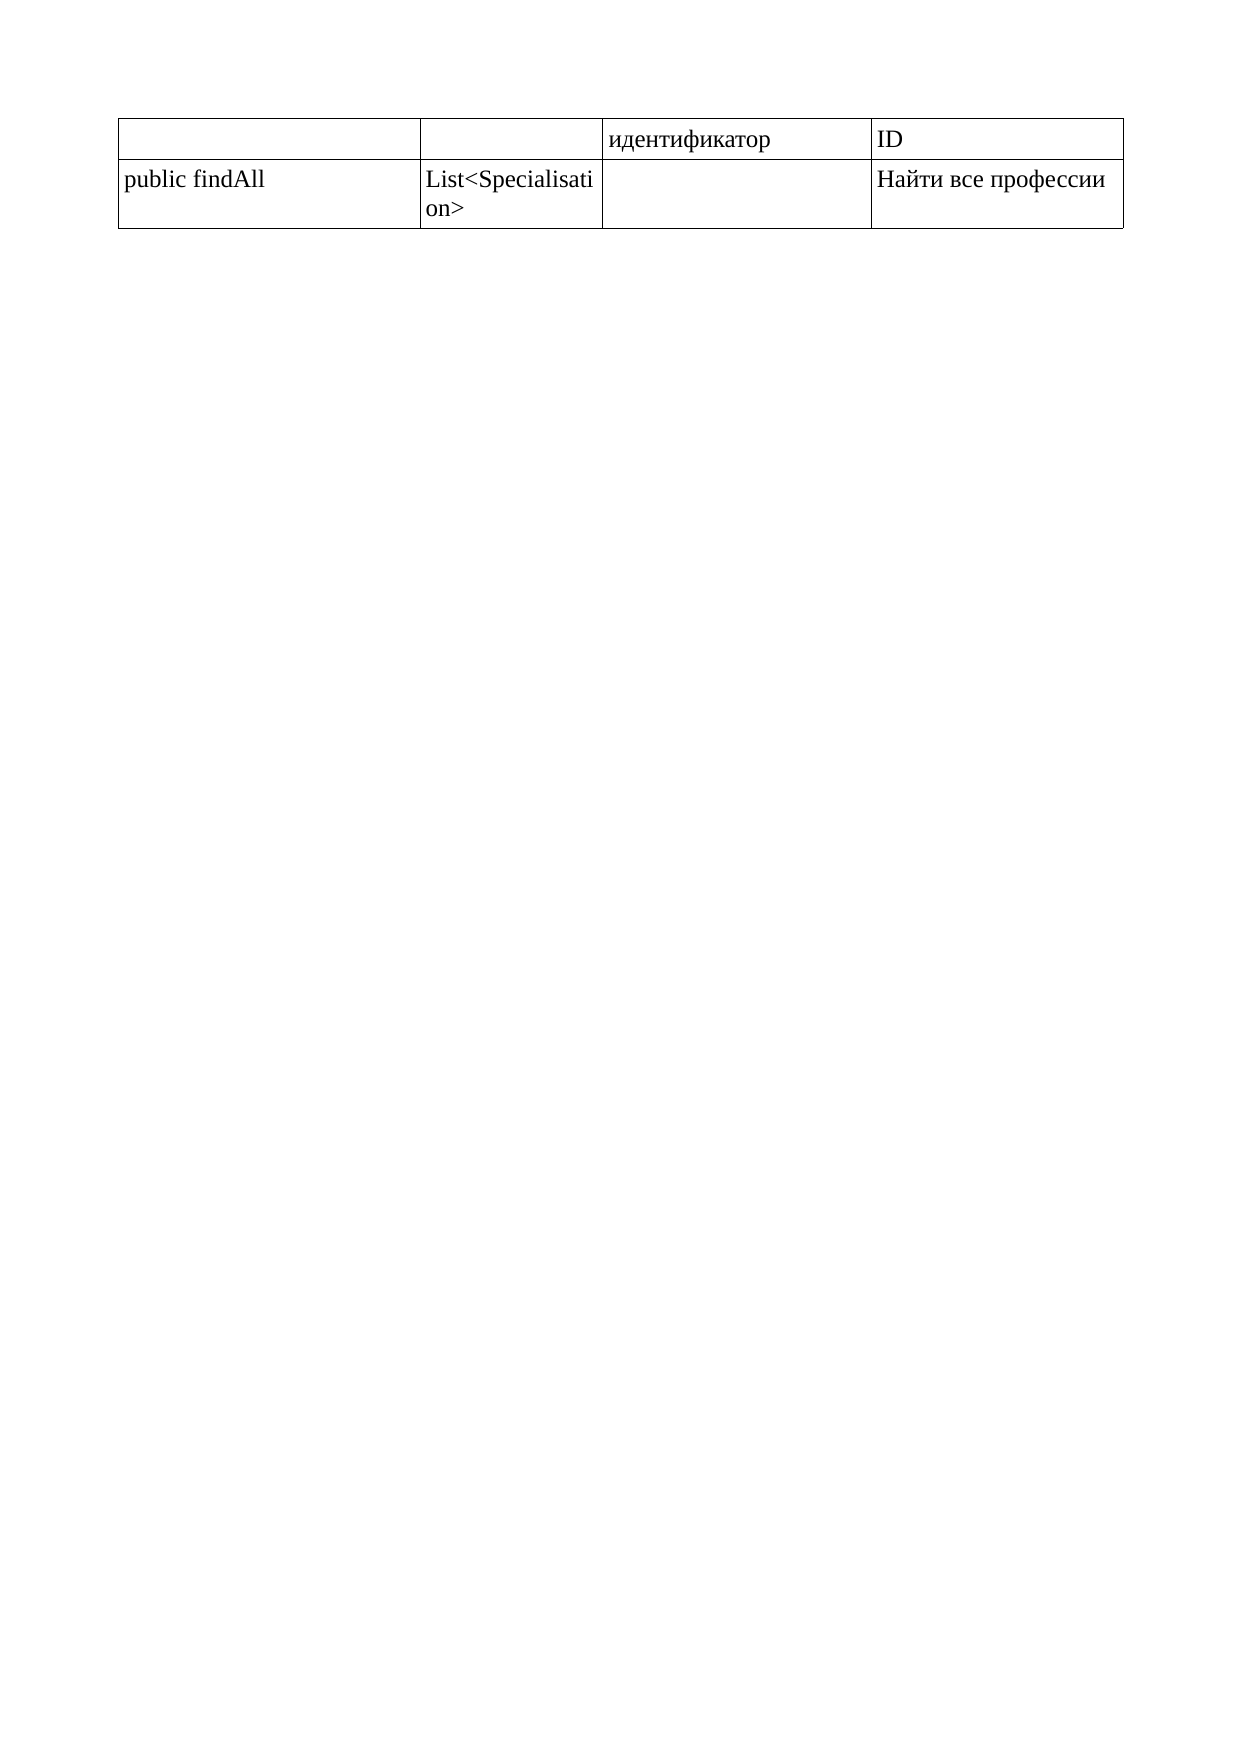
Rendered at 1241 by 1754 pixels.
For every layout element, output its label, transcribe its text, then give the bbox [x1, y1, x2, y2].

table_cell [421, 119, 602, 158]
table_cell [603, 160, 871, 227]
table_cell идентификатор [603, 119, 871, 158]
table_cell [119, 119, 420, 158]
table_cell public findAll [119, 160, 420, 227]
table_cell ID [872, 119, 1123, 158]
table_cell Найти все профессии [872, 160, 1123, 227]
table_cell List<Specialisation> [421, 160, 602, 227]
